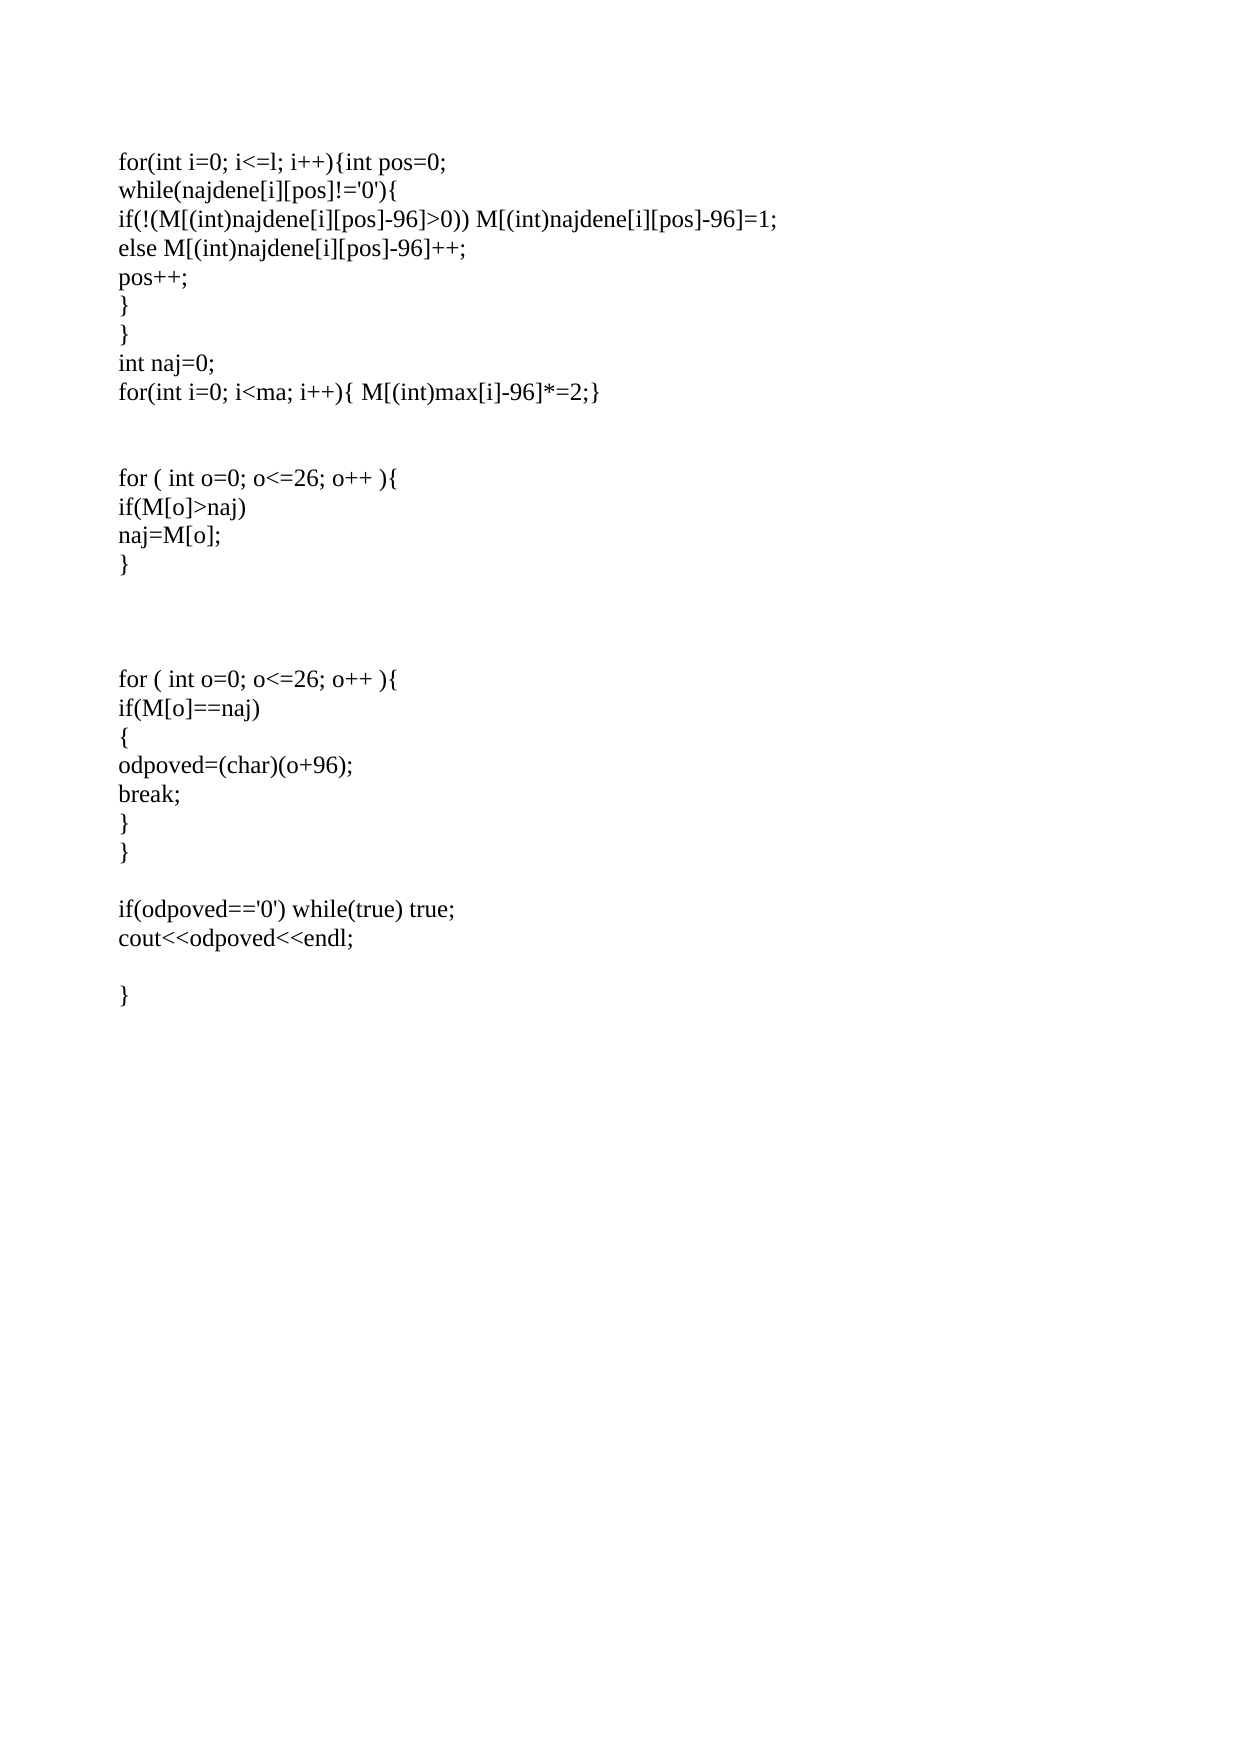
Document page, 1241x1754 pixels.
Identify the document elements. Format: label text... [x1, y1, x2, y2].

text } [118, 808, 1122, 837]
text if(!(M[(int)najdene[i][pos]-96]>0)) M[(int)najdene[i][pos]-96]=1; [118, 204, 1122, 233]
text for ( int o=0; o<=26; o++ ){ [118, 463, 1122, 492]
text for ( int o=0; o<=26; o++ ){ [118, 664, 1122, 693]
text } [118, 291, 1122, 319]
text cout<<odpoved<<endl; [118, 923, 1122, 952]
text for(int i=0; i<=l; i++){int pos=0; [118, 147, 1122, 176]
text if(odpoved=='0') while(true) true; [118, 894, 1122, 923]
text naj=M[o]; [118, 521, 1122, 549]
text if(M[o]==naj) [118, 693, 1122, 722]
text break; [118, 779, 1122, 808]
text pos++; [118, 262, 1122, 291]
text while(najdene[i][pos]!='0'){ [118, 176, 1122, 204]
text odpoved=(char)(o+96); [118, 751, 1122, 779]
text } [118, 837, 1122, 866]
text int naj=0; [118, 348, 1122, 377]
text } [118, 319, 1122, 348]
text } [118, 981, 1122, 1009]
text } [118, 549, 1122, 578]
text { [118, 722, 1122, 751]
text if(M[o]>naj) [118, 492, 1122, 521]
text for(int i=0; i<ma; i++){ M[(int)max[i]-96]*=2;} [118, 377, 1122, 406]
text else M[(int)najdene[i][pos]-96]++; [118, 233, 1122, 262]
